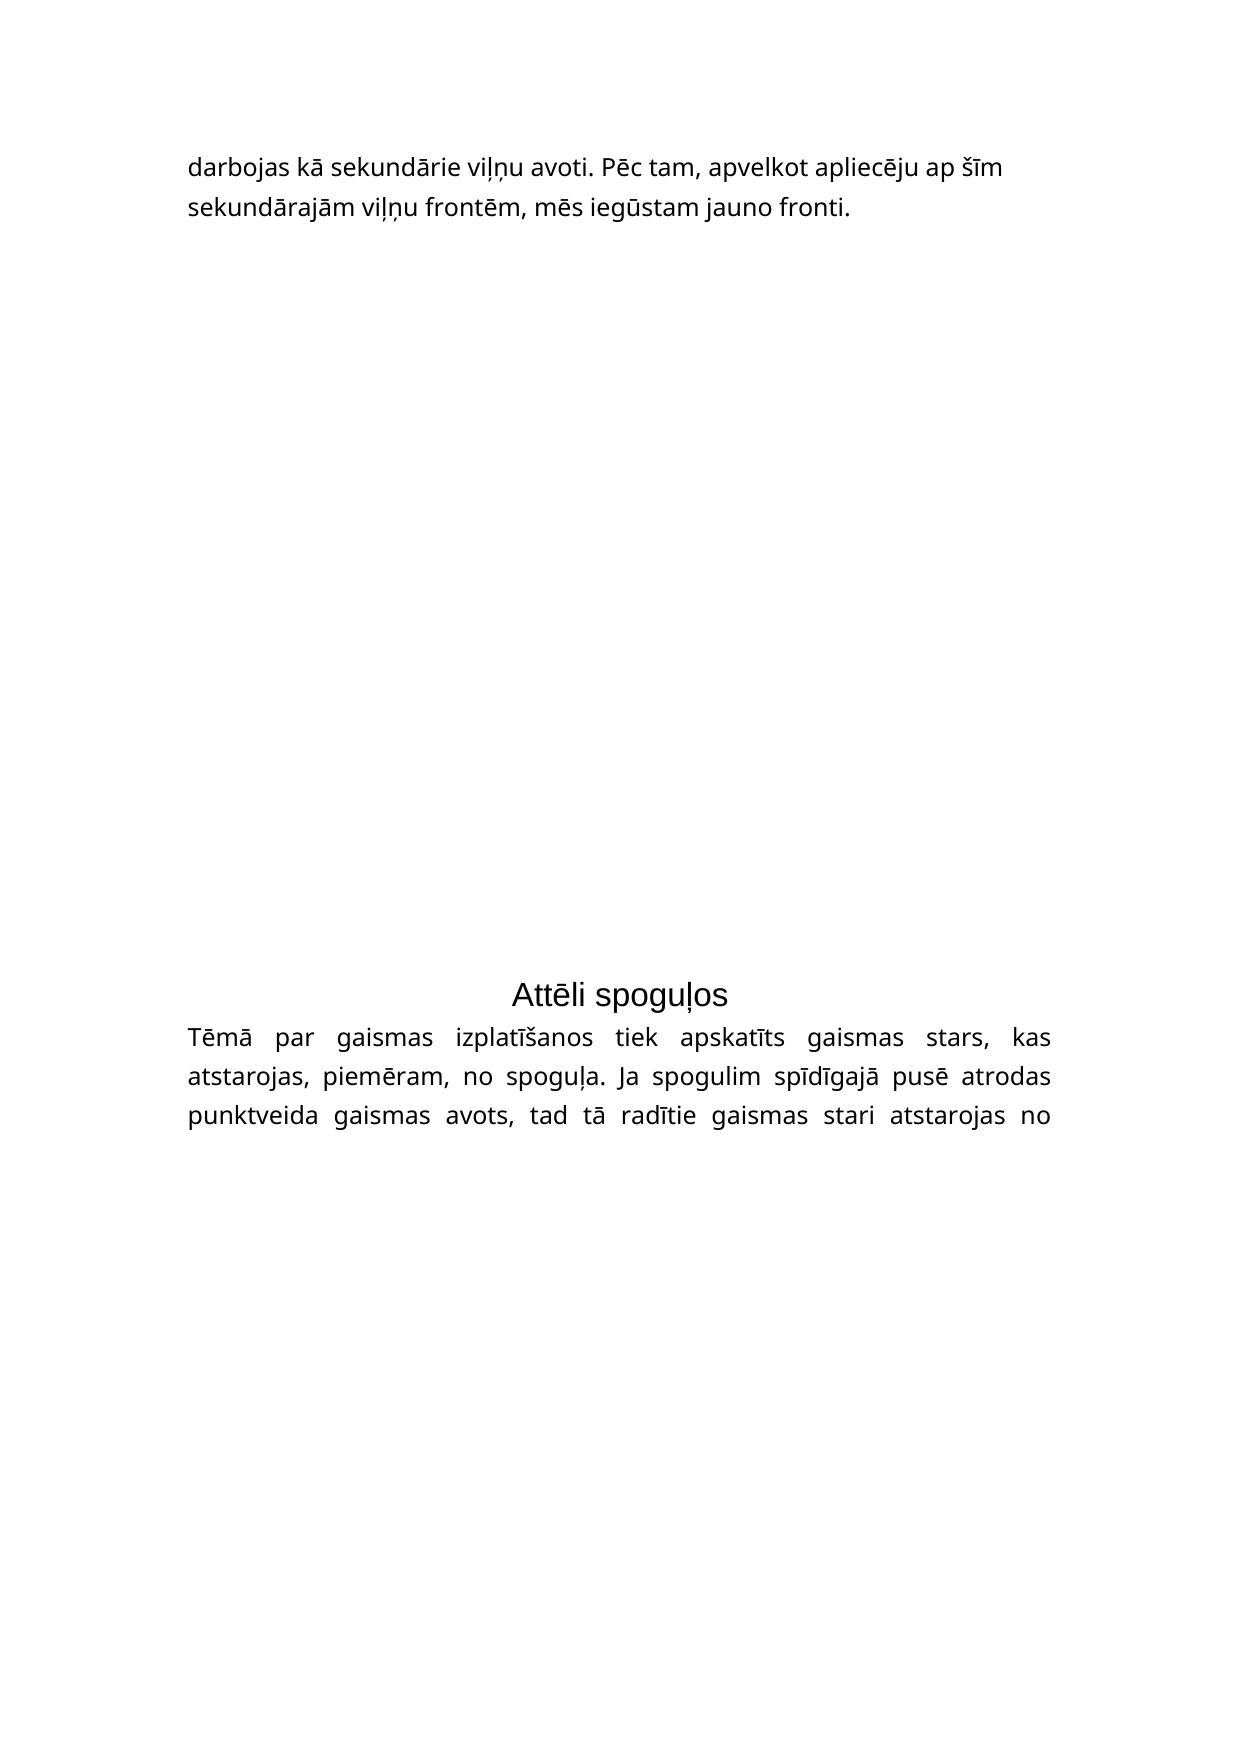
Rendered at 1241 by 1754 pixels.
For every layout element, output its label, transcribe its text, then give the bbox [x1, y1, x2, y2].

text darbojas kā sekundārie viļņu avoti. Pēc tam, apvelkot apliecēju ap šīm sekundārajām viļņu frontēm, mēs iegūstam jauno fronti. [187, 150, 1053, 223]
subtitle Attēli spoguļos [187, 975, 1053, 1013]
text Tēmā par gaismas izplatīšanos tiek apskatīts gaismas stars, kas atstarojas, piemēram, no spoguļa. Ja spogulim spīdīgajā pusē atrodas punktveida gaismas avots, tad tā radītie gaismas stari atstarojas no [187, 1019, 1053, 1132]
